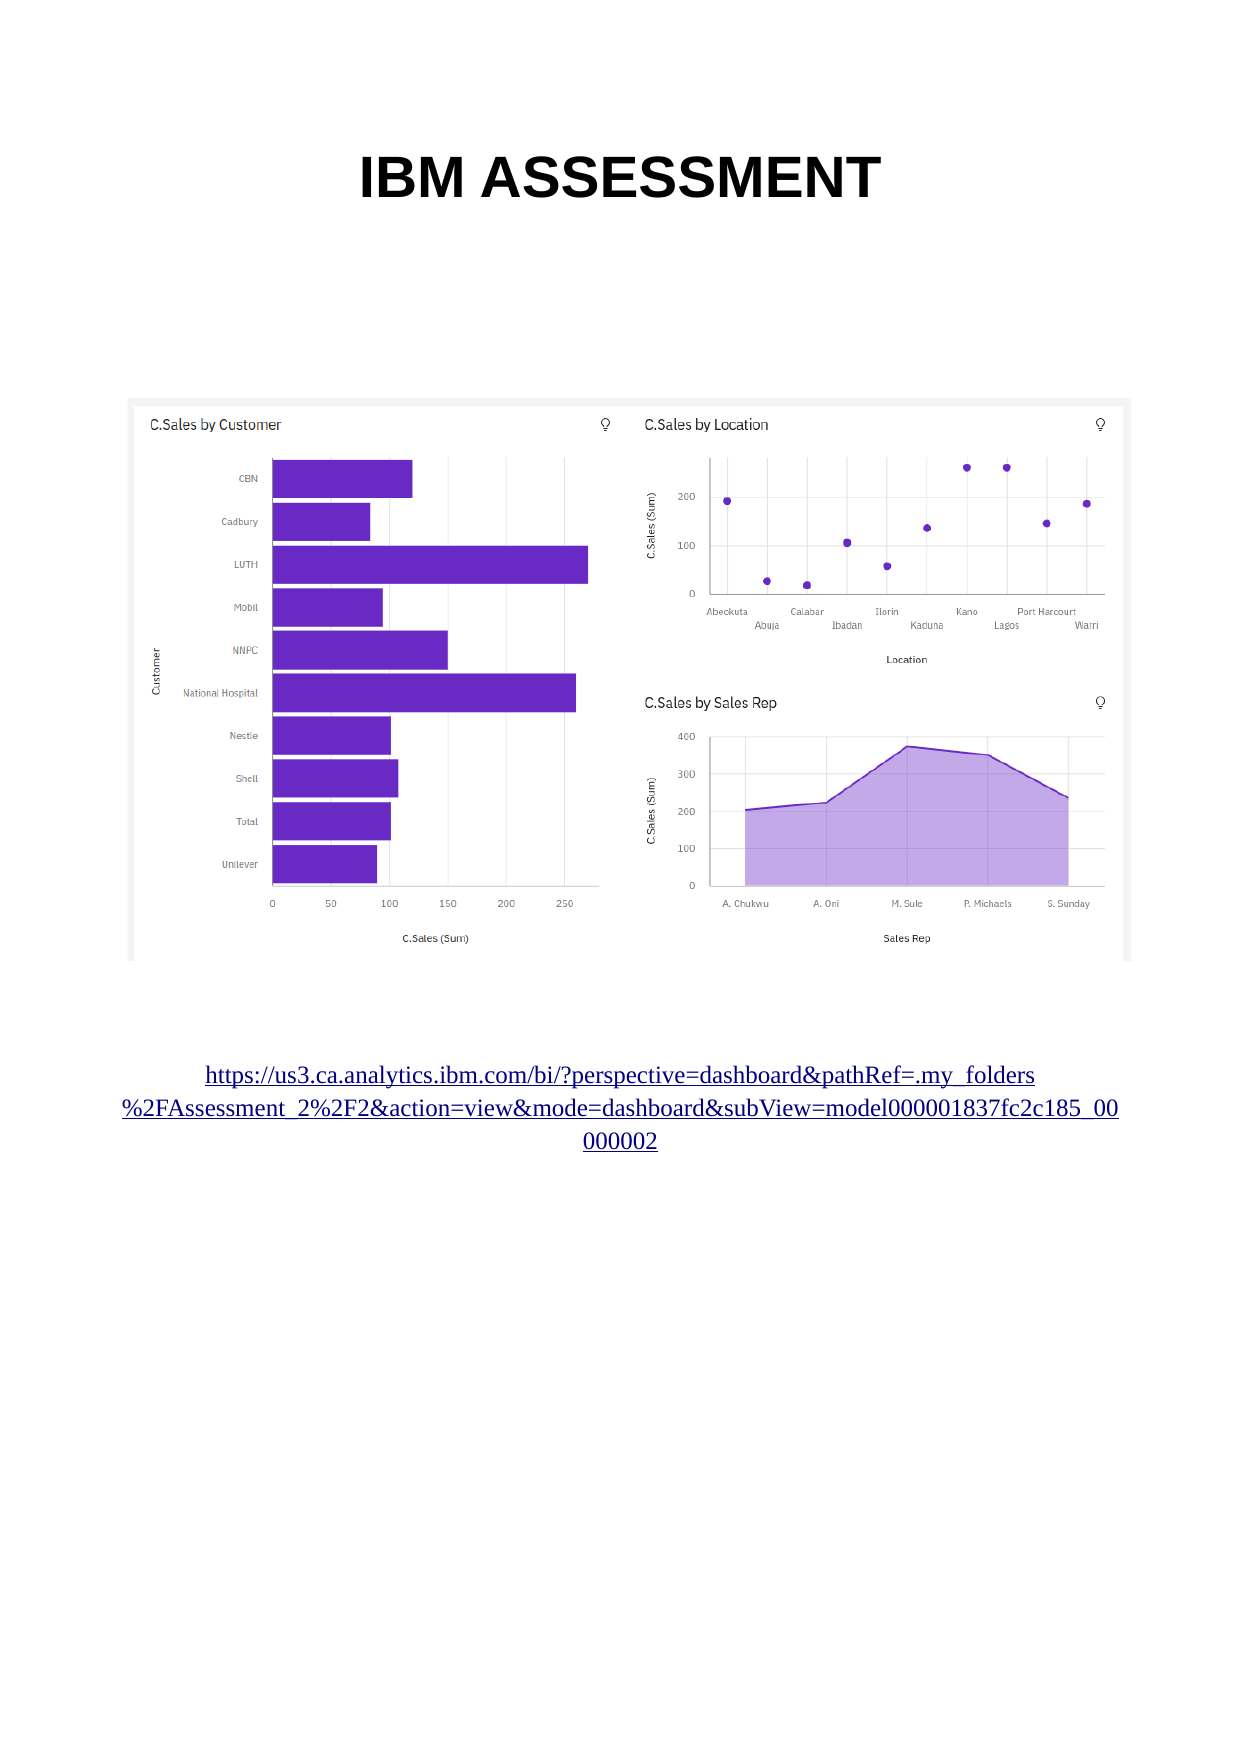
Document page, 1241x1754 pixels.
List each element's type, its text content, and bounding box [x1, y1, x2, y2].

picture [127, 398, 1132, 961]
text https://us3.ca.analytics.ibm.com/bi/?perspective=dashboard&pathRef=.my_folders%2FAssessment_2%2F2&action=view&mode=dashboard&subView=model000001837fc2c185_00000002 [118, 1060, 1122, 1155]
title IBM ASSESSMENT [118, 143, 1122, 210]
